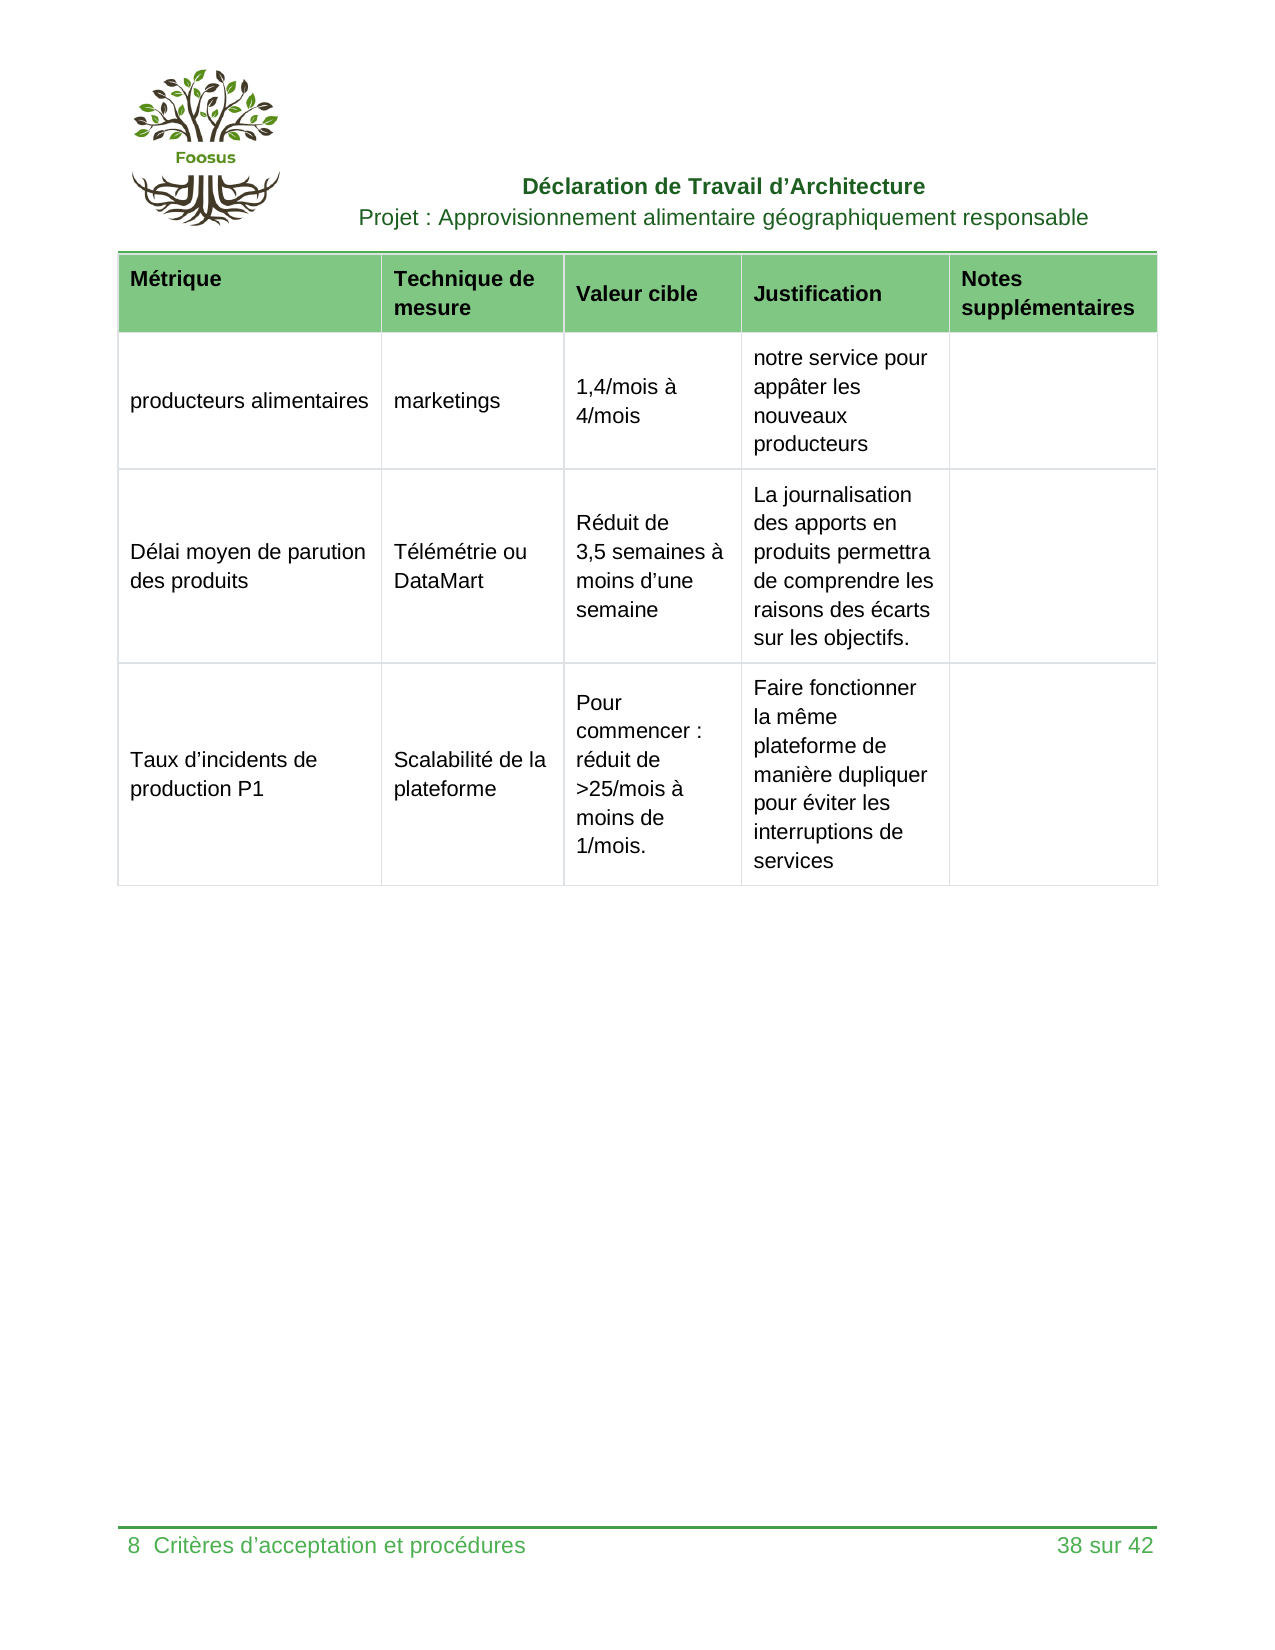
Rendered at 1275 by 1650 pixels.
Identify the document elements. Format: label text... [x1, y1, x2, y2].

table_cell Pour commencer : réduit de >25/mois à moins de 1/mois. [565, 664, 741, 884]
table_header Métrique [119, 255, 381, 332]
table_cell Télémétrie ou DataMart [382, 470, 563, 662]
table_cell [950, 468, 1157, 662]
table_header Justification [742, 255, 949, 332]
table_cell Faire fonctionner la même plateforme de manière dupliquer pour éviter les interruptions de services [742, 664, 949, 884]
table_cell [950, 662, 1157, 884]
table_cell Délai moyen de parution des produits [119, 470, 381, 662]
table_cell marketings [382, 333, 563, 468]
picture [123, 64, 288, 231]
table_header Valeur cible [565, 255, 741, 332]
table_cell [950, 332, 1157, 468]
table_cell Taux d’incidents de production P1 [119, 664, 381, 884]
table_cell 1,4/mois à 4/mois [565, 333, 741, 468]
table_header Notes supplémentaires [950, 255, 1157, 332]
table_cell Réduit de 3,5 semaines à moins d’une semaine [565, 470, 741, 662]
table_cell notre service pour appâter les nouveaux producteurs [742, 333, 949, 468]
table_cell Scalabilité de la plateforme [382, 664, 563, 884]
table_header Technique de mesure [382, 255, 563, 332]
table_cell La journalisation des apports en produits permettra de comprendre les raisons des écarts sur les objectifs. [742, 470, 949, 662]
table_cell producteurs alimentaires [119, 333, 381, 468]
